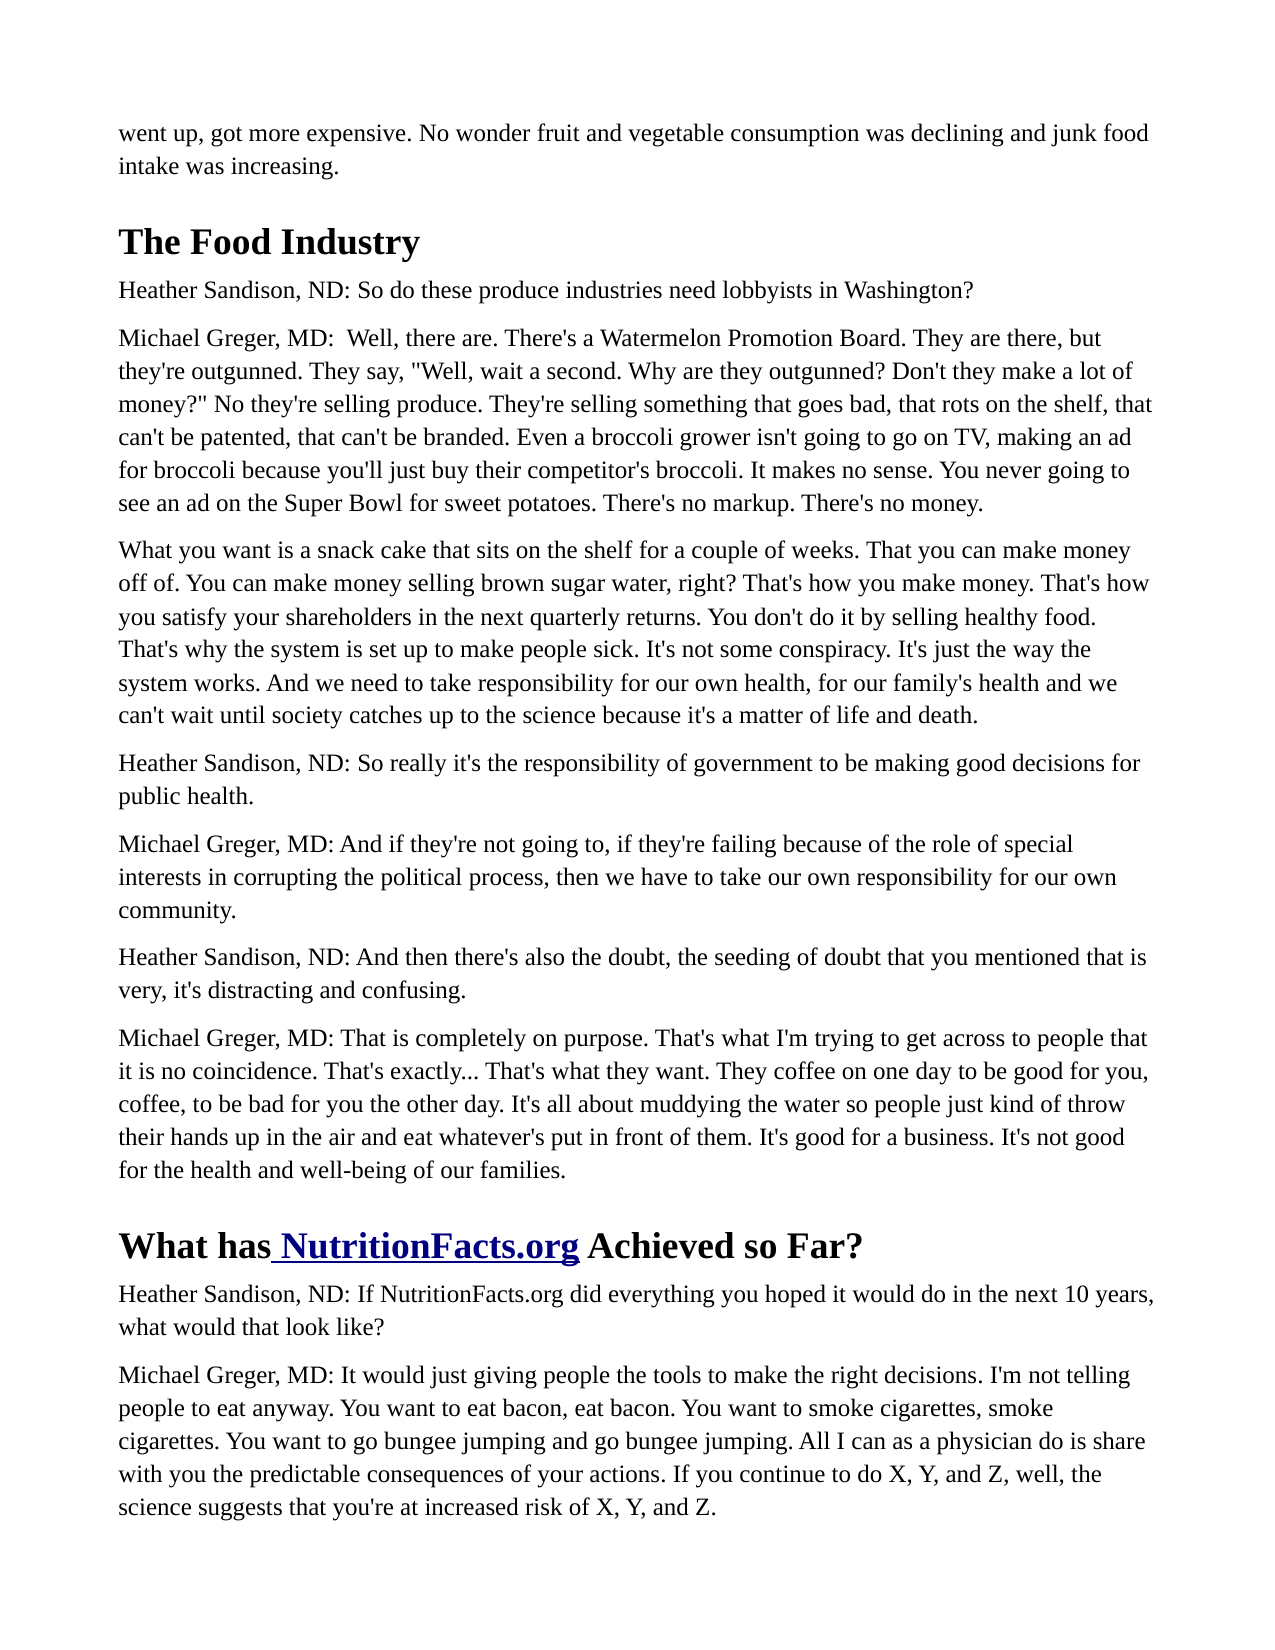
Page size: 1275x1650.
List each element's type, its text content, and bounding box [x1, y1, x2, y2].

text Michael Greger, MD: It would just giving people the tools to make the right decisions. I'm not telling people to eat anyway. You want to eat bacon, eat bacon. You want to smoke cigarettes, smoke cigarettes. You want to go bungee jumping and go bungee jumping. All I can as a physician do is share with you the predictable consequences of your actions. If you continue to do X, Y, and Z, well, the science suggests that you're at increased risk of X, Y, and Z. [118, 1360, 1157, 1521]
text What you want is a snack cake that sits on the shelf for a couple of weeks. That you can make money off of. You can make money selling brown sugar water, right? That's how you make money. That's how you satisfy your shareholders in the next quarterly returns. You don't do it by selling healthy food. That's why the system is set up to make people sick. It's not some conspiracy. It's just the way the system works. And we need to take responsibility for our own health, for our family's health and we can't wait until society catches up to the science because it's a matter of life and death. [118, 536, 1157, 729]
text Michael Greger, MD: Well, there are. There's a Watermelon Promotion Board. They are there, but they're outgunned. They say, "Well, wait a second. Why are they outgunned? Don't they make a lot of money?" No they're selling produce. They're selling something that goes bad, that rots on the shelf, that can't be patented, that can't be branded. Even a broccoli grower isn't going to go on TV, making an ad for broccoli because you'll just buy their competitor's broccoli. It makes no sense. You never going to see an ad on the Super Bowl for sweet potatoes. There's no markup. There's no money. [118, 323, 1157, 517]
text Michael Greger, MD: And if they're not going to, if they're failing because of the role of special interests in corrupting the political process, then we have to take our own responsibility for our own community. [118, 829, 1157, 924]
text Heather Sandison, ND: So do these produce industries need lobbyists in Washington? [118, 275, 1157, 304]
text Michael Greger, MD: That is completely on purpose. That's what I'm trying to get across to people that it is no coincidence. That's exactly... That's what they want. They coffee on one day to be good for you, coffee, to be bad for you the other day. It's all about muddying the water so people just kind of throw their hands up in the air and eat whatever's put in front of them. It's good for a business. It's not good for the health and well-being of our families. [118, 1023, 1157, 1184]
subtitle The Food Industry [118, 219, 1157, 263]
text Heather Sandison, ND: And then there's also the doubt, the seeding of doubt that you mentioned that is very, it's distracting and confusing. [118, 942, 1157, 1004]
subtitle What has NutritionFacts.org Achieved so Far? [118, 1224, 1157, 1267]
text went up, got more expensive. No wonder fruit and vegetable consumption was declining and junk food intake was increasing. [118, 118, 1157, 180]
text Heather Sandison, ND: If NutritionFacts.org did everything you hoped it would do in the next 10 years, what would that look like? [118, 1279, 1157, 1341]
text Heather Sandison, ND: So really it's the responsibility of government to be making good decisions for public health. [118, 748, 1157, 810]
